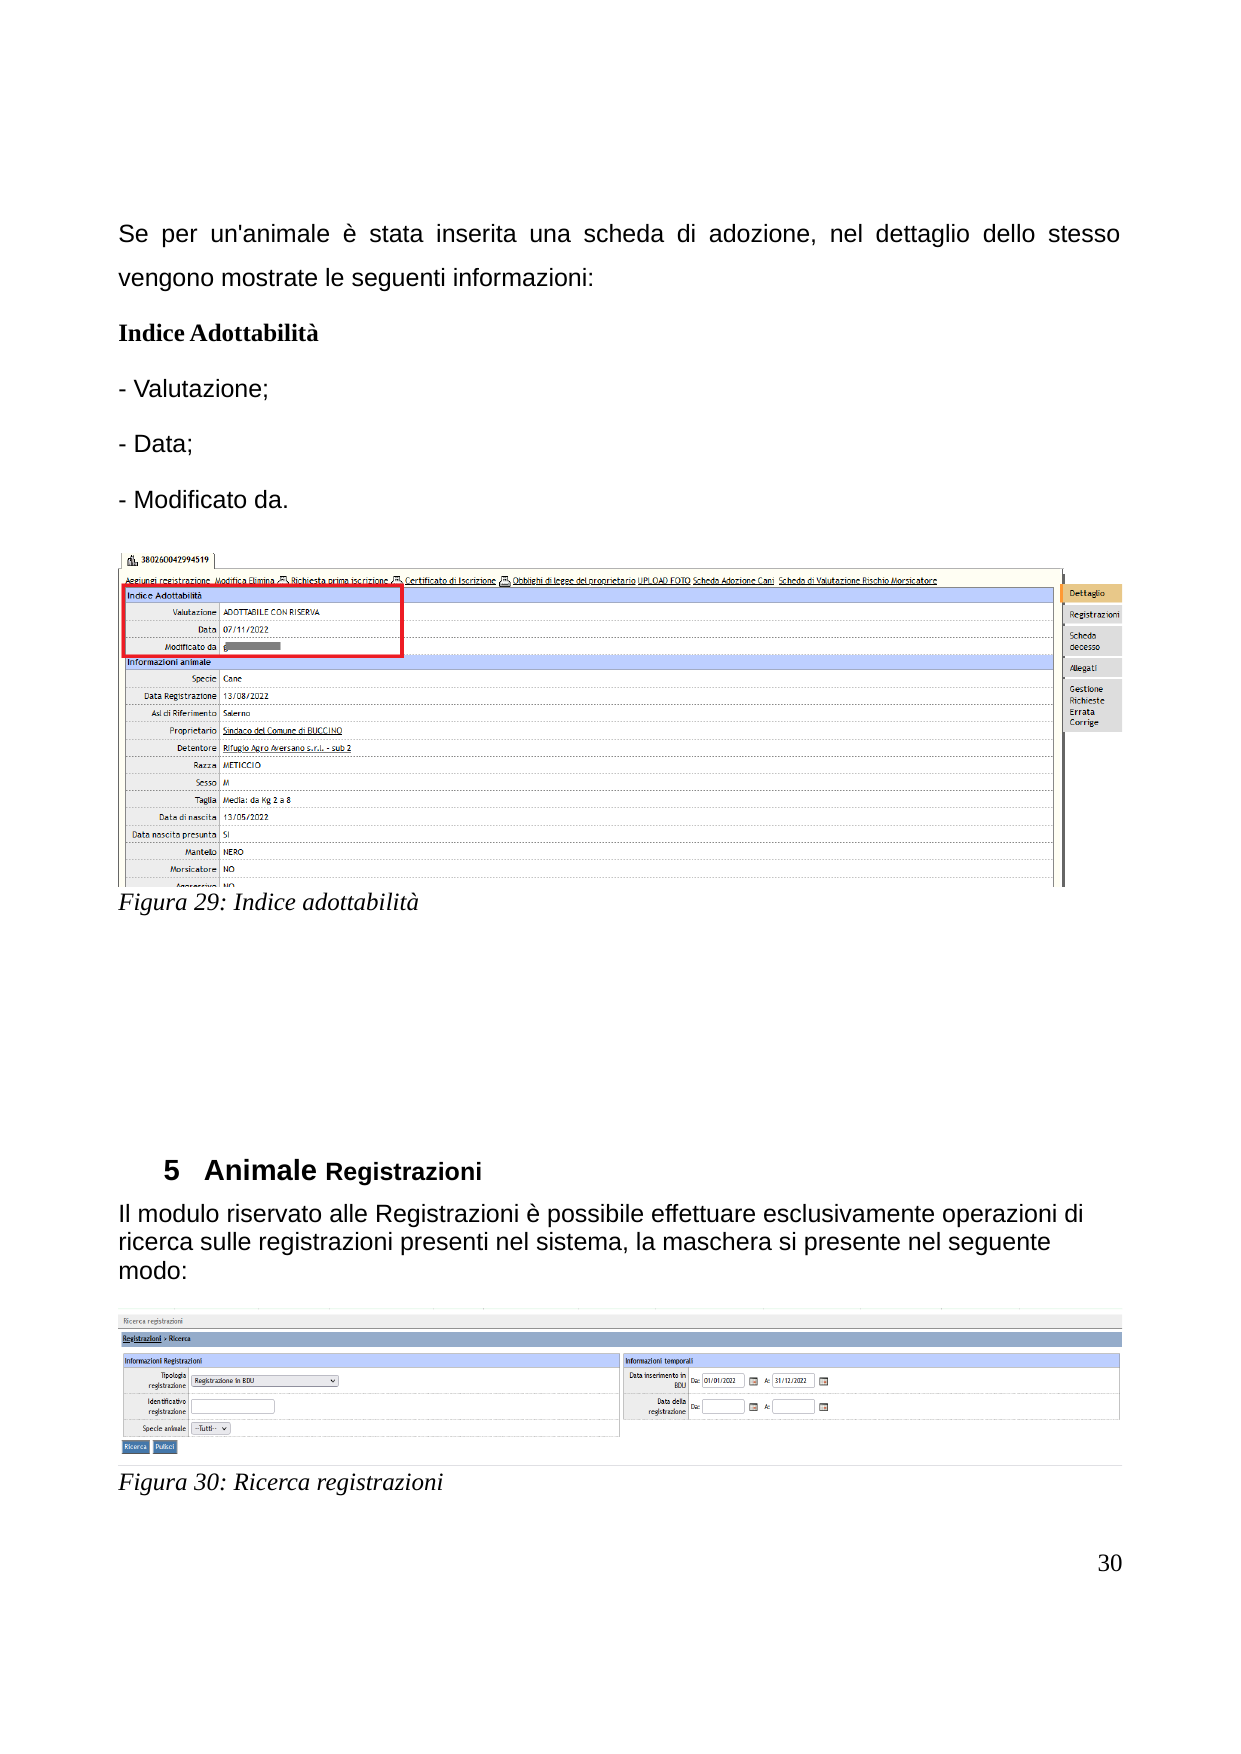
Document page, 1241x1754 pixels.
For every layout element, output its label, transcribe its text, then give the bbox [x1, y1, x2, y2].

text Indice Adottabilità [118, 318, 1122, 347]
text - Modificato da. [118, 485, 1122, 514]
text Se per un'animale è stata inserita una scheda di adozione, nel dettaglio dello stesso vengono mostrate le seguenti informazioni: [118, 176, 1122, 291]
text Figura 29: Indice adottabilità [118, 887, 1122, 916]
picture [118, 553, 1123, 887]
text - Valutazione; [118, 374, 1122, 403]
picture [118, 1308, 1123, 1467]
text Figura 30: Ricerca registrazioni [118, 1467, 1122, 1495]
text - Data; [118, 429, 1122, 458]
subtitle Animale Registrazioni [155, 1152, 1122, 1186]
text Il modulo riservato alle Registrazioni è possibile effettuare esclusivamente operazioni di ricerca sulle registrazioni presenti nel sistema, la maschera si presente nel seguente modo: [118, 1198, 1122, 1285]
